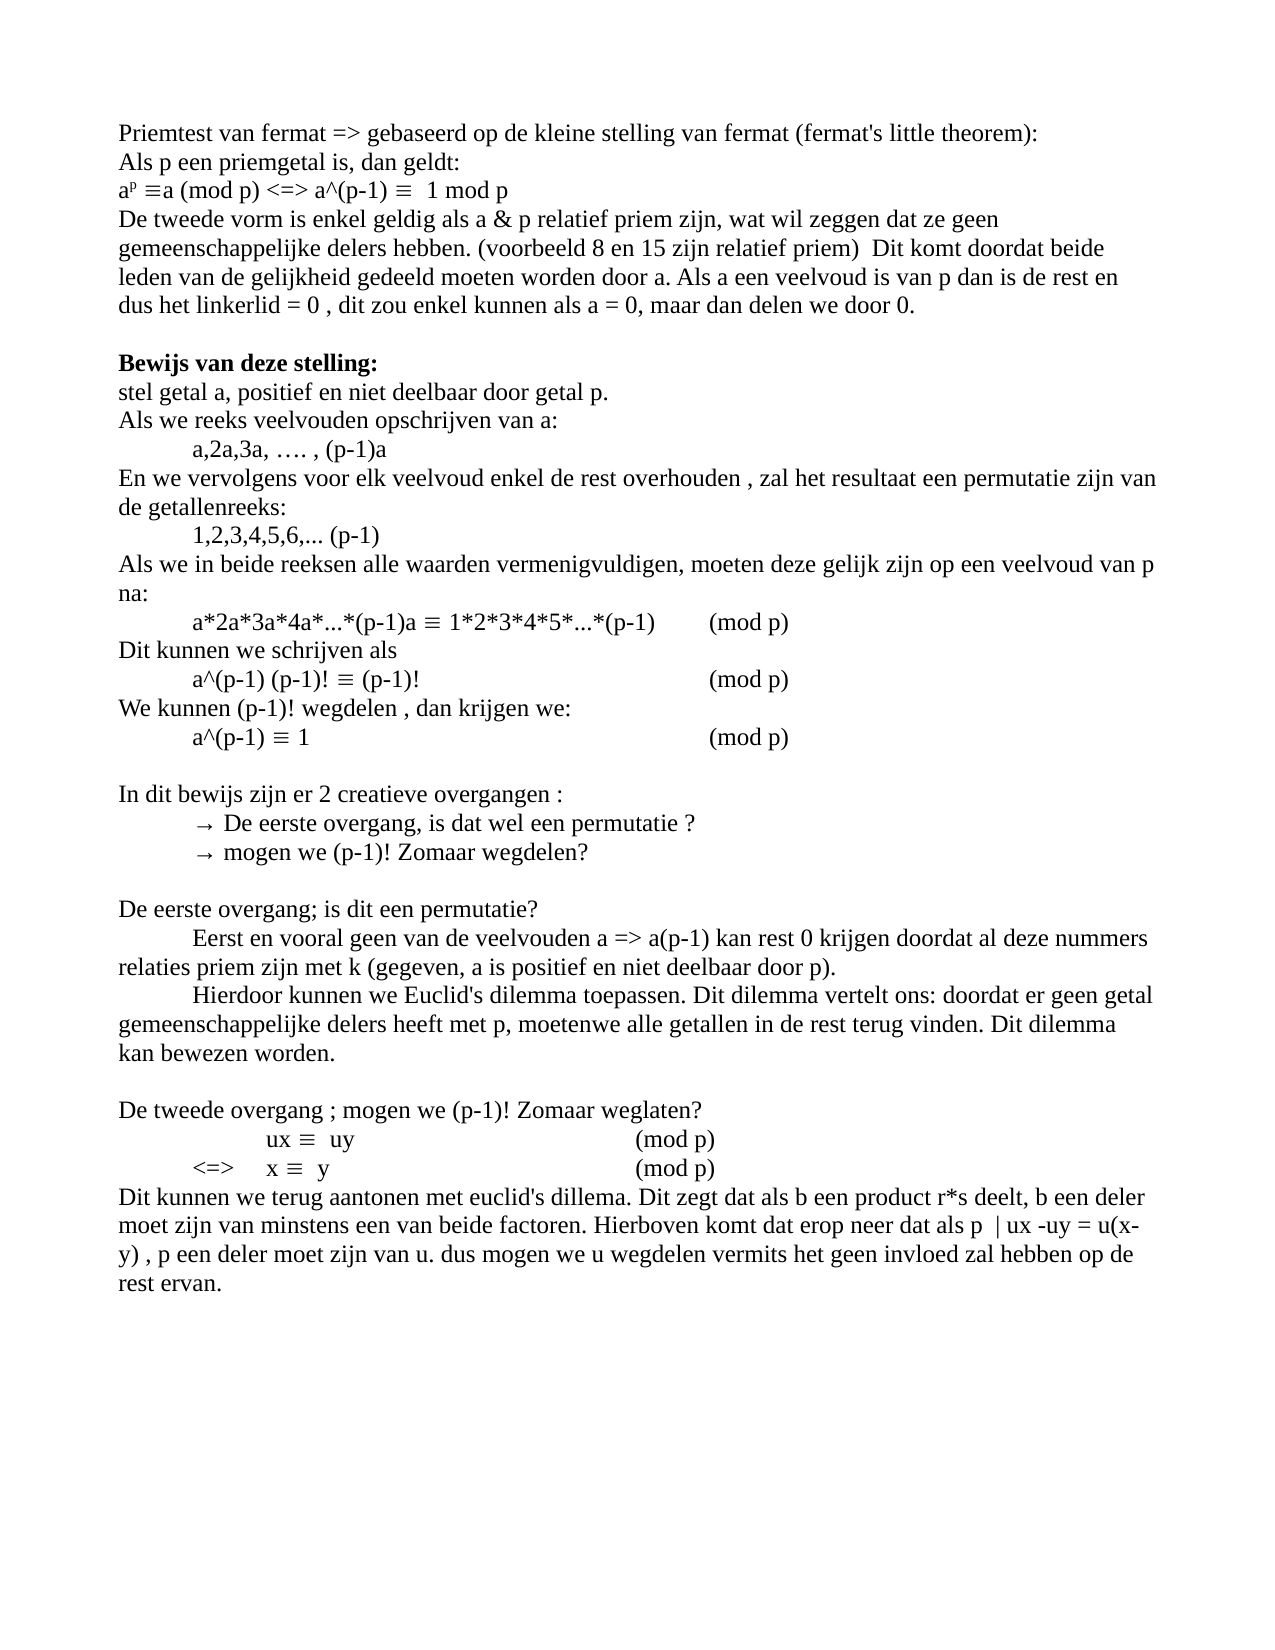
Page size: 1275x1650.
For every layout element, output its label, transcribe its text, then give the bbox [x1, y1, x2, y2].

text De eerste overgang; is dit een permutatie? [118, 894, 1157, 923]
text ux ≡ uy (mod p) [118, 1124, 1157, 1153]
text Priemtest van fermat => gebaseerd op de kleine stelling van fermat (fermat's little theorem): [118, 118, 1157, 147]
text Dit kunnen we schrijven als [118, 636, 1157, 664]
text Als p een priemgetal is, dan geldt: [118, 147, 1157, 176]
text a^(p-1) (p-1)! ≡ (p-1)! (mod p) [118, 664, 1157, 693]
text stel getal a, positief en niet deelbaar door getal p. [118, 377, 1157, 406]
text <=> x ≡ y (mod p) [118, 1153, 1157, 1182]
text ap ≡a (mod p) <=> a^(p-1) ≡ 1 mod p [118, 176, 1157, 204]
text → mogen we (p-1)! Zomaar wegdelen? [118, 837, 1157, 866]
text Hierdoor kunnen we Euclid's dilemma toepassen. Dit dilemma vertelt ons: doordat er geen getal gemeenschappelijke delers heeft met p, moetenwe alle getallen in de rest terug vinden. Dit dilemma kan bewezen worden. [118, 981, 1157, 1067]
text Eerst en vooral geen van de veelvouden a => a(p-1) kan rest 0 krijgen doordat al deze nummers relaties priem zijn met k (gegeven, a is positief en niet deelbaar door p). [118, 923, 1157, 981]
text In dit bewijs zijn er 2 creatieve overgangen : [118, 779, 1157, 808]
text Als we reeks veelvouden opschrijven van a: [118, 406, 1157, 434]
text En we vervolgens voor elk veelvoud enkel de rest overhouden , zal het resultaat een permutatie zijn van de getallenreeks: 1,2,3,4,5,6,... (p-1) [118, 463, 1157, 549]
text De tweede overgang ; mogen we (p-1)! Zomaar weglaten? [118, 1096, 1157, 1124]
text De tweede vorm is enkel geldig als a & p relatief priem zijn, wat wil zeggen dat ze geen gemeenschappelijke delers hebben. (voorbeeld 8 en 15 zijn relatief priem) Dit komt doordat beide leden van de gelijkheid gedeeld moeten worden door a. Als a een veelvoud is van p dan is de rest en dus het linkerlid = 0 , dit zou enkel kunnen als a = 0, maar dan delen we door 0. [118, 204, 1157, 319]
text Als we in beide reeksen alle waarden vermenigvuldigen, moeten deze gelijk zijn op een veelvoud van p na: [118, 549, 1157, 607]
text → De eerste overgang, is dat wel een permutatie ? [118, 808, 1157, 837]
text a,2a,3a, …. , (p-1)a [118, 434, 1157, 463]
text Bewijs van deze stelling: [118, 348, 1157, 377]
text Dit kunnen we terug aantonen met euclid's dillema. Dit zegt dat als b een product r*s deelt, b een deler moet zijn van minstens een van beide factoren. Hierboven komt dat erop neer dat als p | ux -uy = u(x-y) , p een deler moet zijn van u. dus mogen we u wegdelen vermits het geen invloed zal hebben op de rest ervan. [118, 1182, 1157, 1297]
text We kunnen (p-1)! wegdelen , dan krijgen we: a^(p-1) ≡ 1 (mod p) [118, 693, 1157, 751]
text a*2a*3a*4a*...*(p-1)a ≡ 1*2*3*4*5*...*(p-1) (mod p) [118, 607, 1157, 636]
